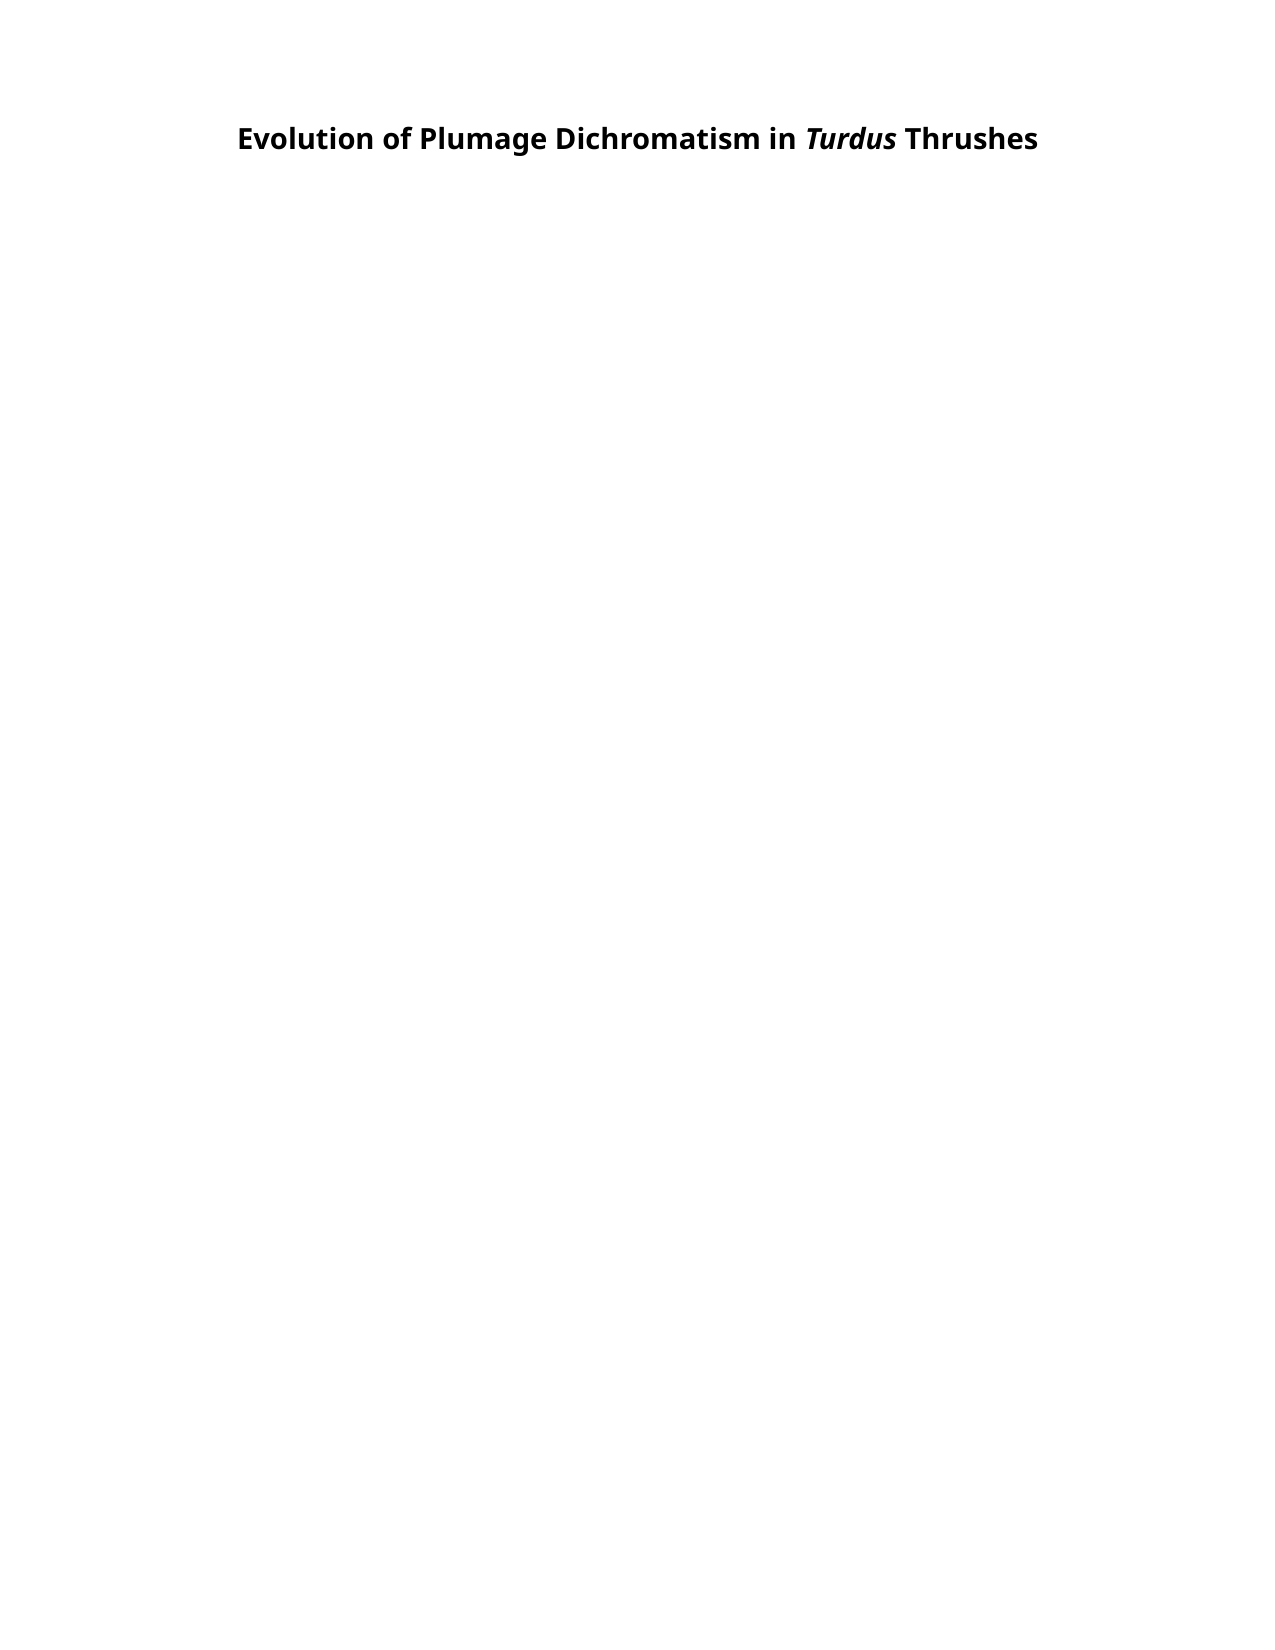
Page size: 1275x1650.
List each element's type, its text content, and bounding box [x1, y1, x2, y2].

text Evolution of Plumage Dichromatism in Turdus Thrushes [118, 118, 1157, 158]
